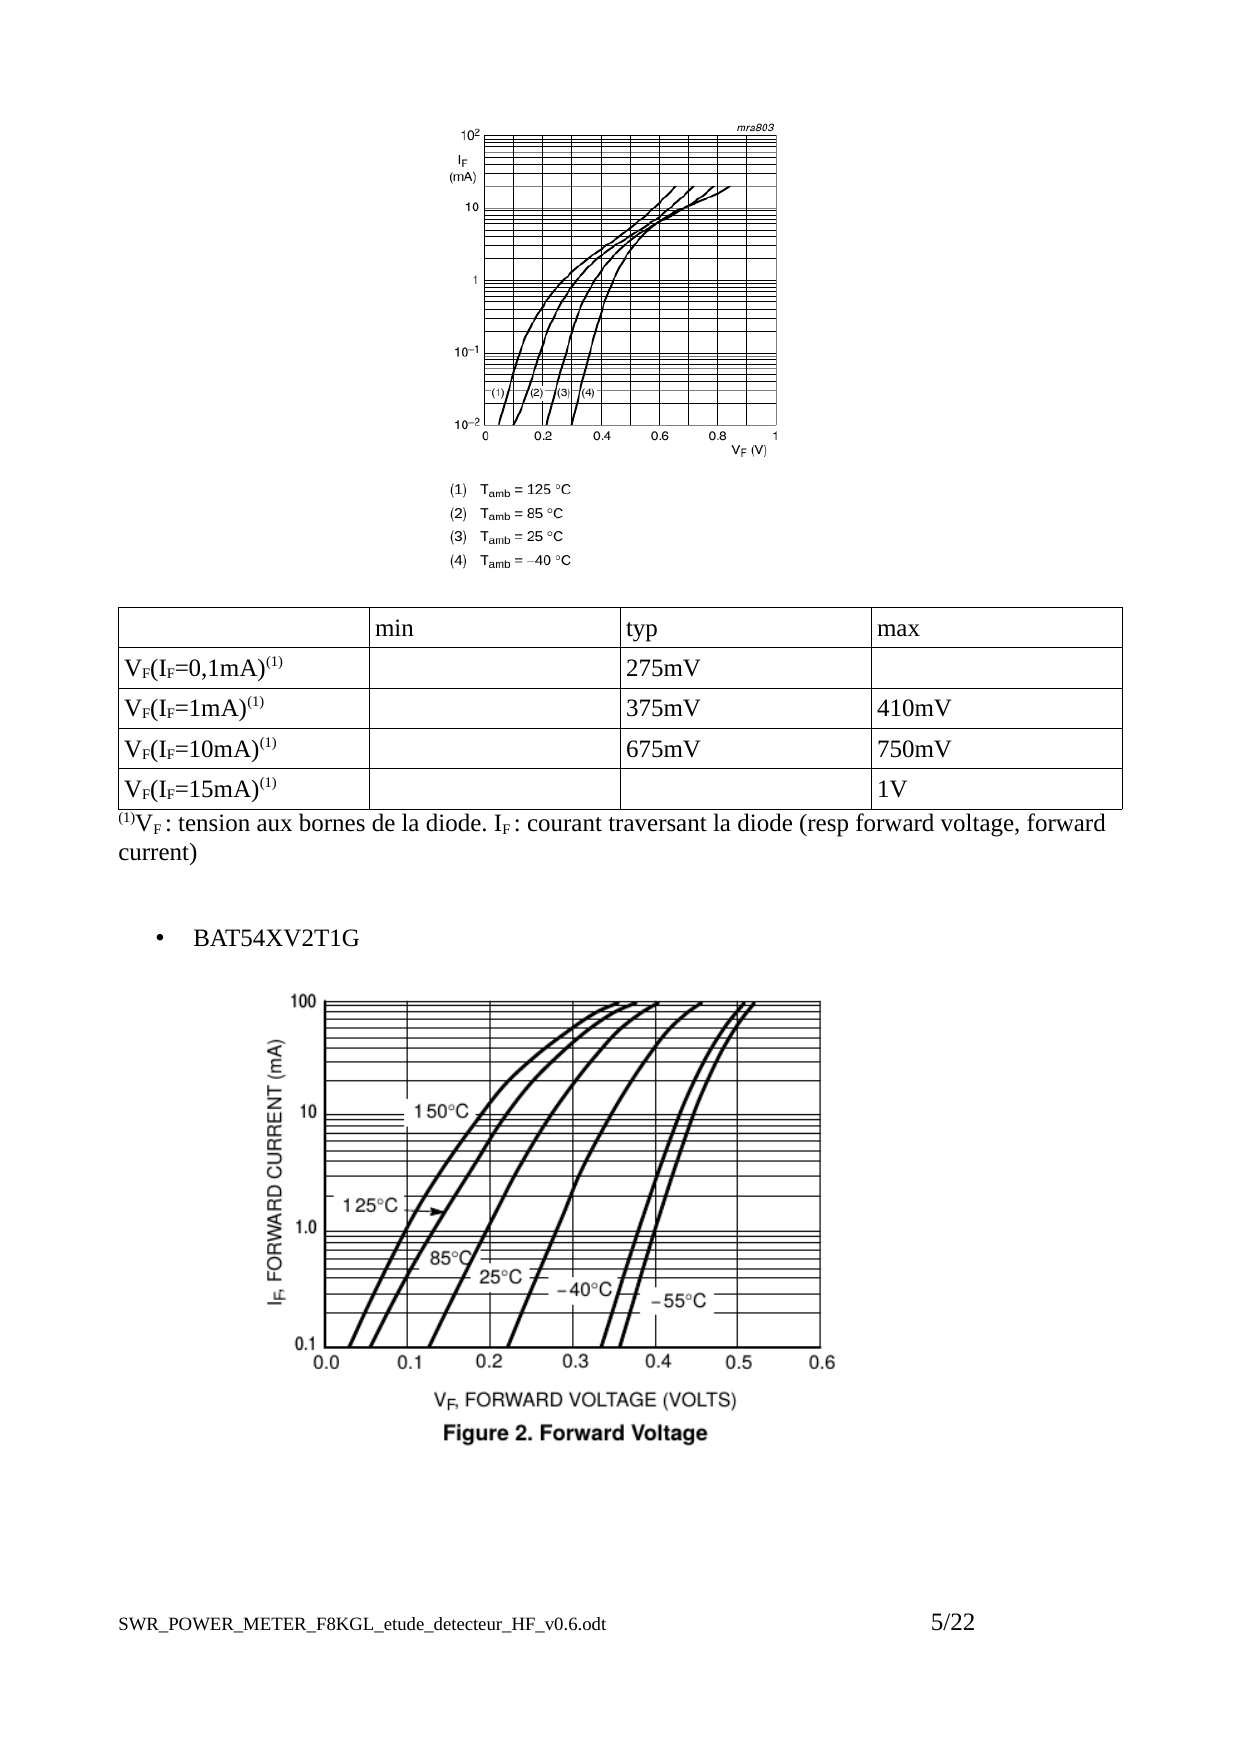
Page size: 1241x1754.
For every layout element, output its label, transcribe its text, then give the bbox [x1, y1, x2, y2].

table_cell 410mV [872, 689, 1122, 728]
table_cell VF(IF=1mA)(1) [119, 689, 369, 728]
table_cell [370, 769, 620, 808]
list BAT54XV2T1G [156, 923, 1122, 952]
table_cell 750mV [872, 729, 1122, 768]
table_cell 375mV [621, 689, 871, 728]
table_cell 275mV [621, 648, 871, 687]
table_cell [872, 648, 1122, 687]
text (1)VF : tension aux bornes de la diode. IF : courant traversant la diode (resp forward voltage, forward current) [118, 810, 1122, 866]
table_cell [370, 729, 620, 768]
table_cell [370, 648, 620, 687]
table_cell VF(IF=10mA)(1) [119, 729, 369, 768]
picture [231, 966, 856, 1453]
table_cell VF(IF=15mA)(1) [119, 769, 369, 808]
table_cell [621, 769, 871, 808]
table_header [119, 608, 369, 647]
table_cell 675mV [621, 729, 871, 768]
table_header max [872, 608, 1122, 647]
table_header typ [621, 608, 871, 647]
picture [441, 118, 799, 573]
table_header min [370, 608, 620, 647]
table_cell VF(IF=0,1mA)(1) [119, 648, 369, 687]
table_cell 1V [872, 769, 1122, 808]
table_cell [370, 689, 620, 728]
